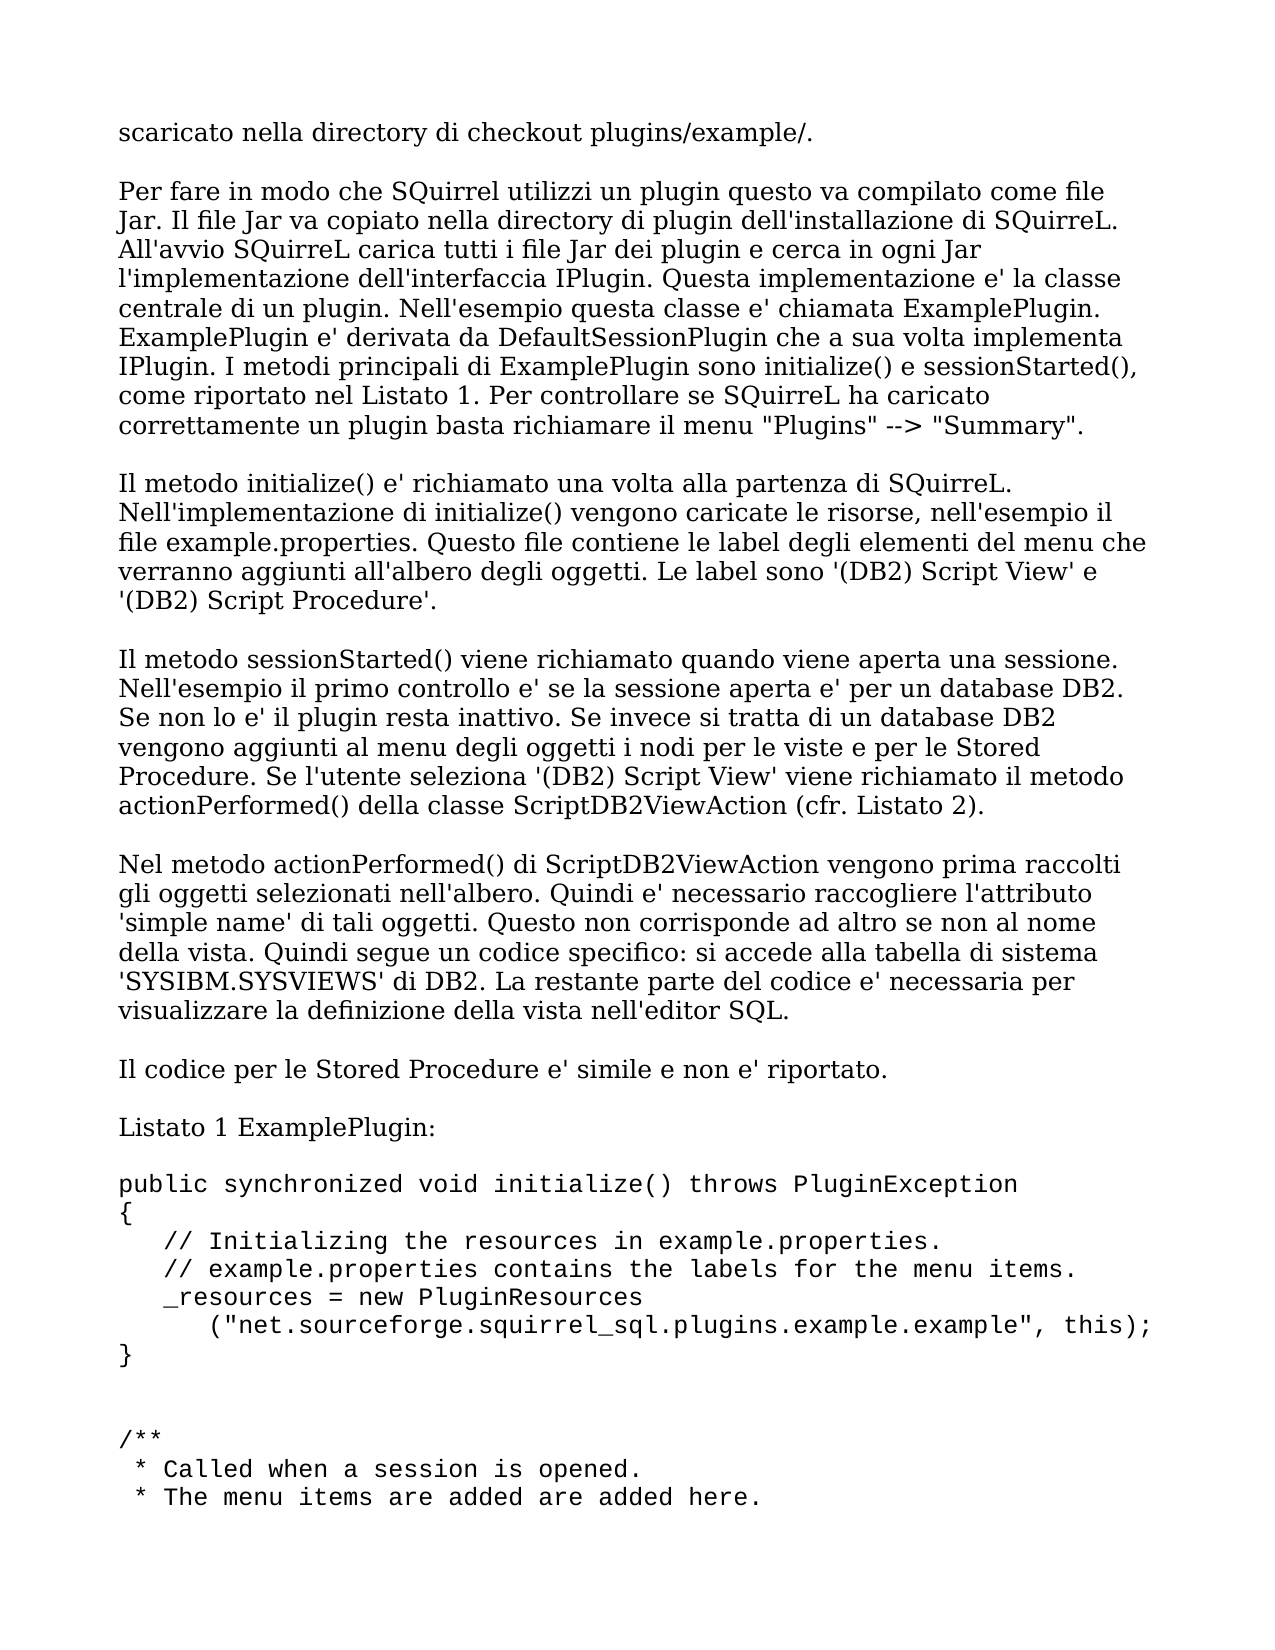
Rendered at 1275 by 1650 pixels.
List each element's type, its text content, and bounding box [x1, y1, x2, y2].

text Il codice per le Stored Procedure e' simile e non e' riportato. [118, 1055, 1157, 1084]
text _resources = new PluginResources [118, 1285, 1157, 1313]
text public synchronized void initialize() throws PluginException [118, 1172, 1157, 1200]
text ("net.sourceforge.squirrel_sql.plugins.example.example", this); [118, 1313, 1157, 1341]
text // example.properties contains the labels for the menu items. [118, 1257, 1157, 1285]
text { [118, 1200, 1157, 1228]
text * The menu items are added are added here. [118, 1484, 1157, 1513]
text * Called when a session is opened. [118, 1456, 1157, 1484]
text scaricato nella directory di checkout plugins/example/. [118, 118, 1157, 147]
text Nel metodo actionPerformed() di ScriptDB2ViewAction vengono prima raccolti gli oggetti selezionati nell'albero. Quindi e' necessario raccogliere l'attributo 'simple name' di tali oggetti. Questo non corrisponde ad altro se non al nome della vista. Quindi segue un codice specifico: si accede alla tabella di sistema 'SYSIBM.SYSVIEWS' di DB2. La restante parte del codice e' necessaria per visualizzare la definizione della vista nell'editor SQL. [118, 850, 1157, 1026]
text Listato 1 ExamplePlugin: [118, 1113, 1157, 1143]
text // Initializing the resources in example.properties. [118, 1228, 1157, 1257]
text /** [118, 1428, 1157, 1456]
text Il metodo sessionStarted() viene richiamato quando viene aperta una sessione. Nell'esempio il primo controllo e' se la sessione aperta e' per un database DB2. Se non lo e' il plugin resta inattivo. Se invece si tratta di un database DB2 vengono aggiunti al menu degli oggetti i nodi per le viste e per le Stored Procedure. Se l'utente seleziona '(DB2) Script View' viene richiamato il metodo actionPerformed() della classe ScriptDB2ViewAction (cfr. Listato 2). [118, 645, 1157, 821]
text } [118, 1341, 1157, 1369]
text Il metodo initialize() e' richiamato una volta alla partenza di SQuirreL. Nell'implementazione di initialize() vengono caricate le risorse, nell'esempio il file example.properties. Questo file contiene le label degli elementi del menu che verranno aggiunti all'albero degli oggetti. Le label sono '(DB2) Script View' e '(DB2) Script Procedure'. [118, 469, 1157, 616]
text Per fare in modo che SQuirrel utilizzi un plugin questo va compilato come file Jar. Il file Jar va copiato nella directory di plugin dell'installazione di SQuirreL. All'avvio SQuirreL carica tutti i file Jar dei plugin e cerca in ogni Jar l'implementazione dell'interfaccia IPlugin. Questa implementazione e' la classe centrale di un plugin. Nell'esempio questa classe e' chiamata ExamplePlugin. ExamplePlugin e' derivata da DefaultSessionPlugin che a sua volta implementa IPlugin. I metodi principali di ExamplePlugin sono initialize() e sessionStarted(), come riportato nel Listato 1. Per controllare se SQuirreL ha caricato correttamente un plugin basta richiamare il menu "Plugins" --> "Summary". [118, 177, 1157, 440]
